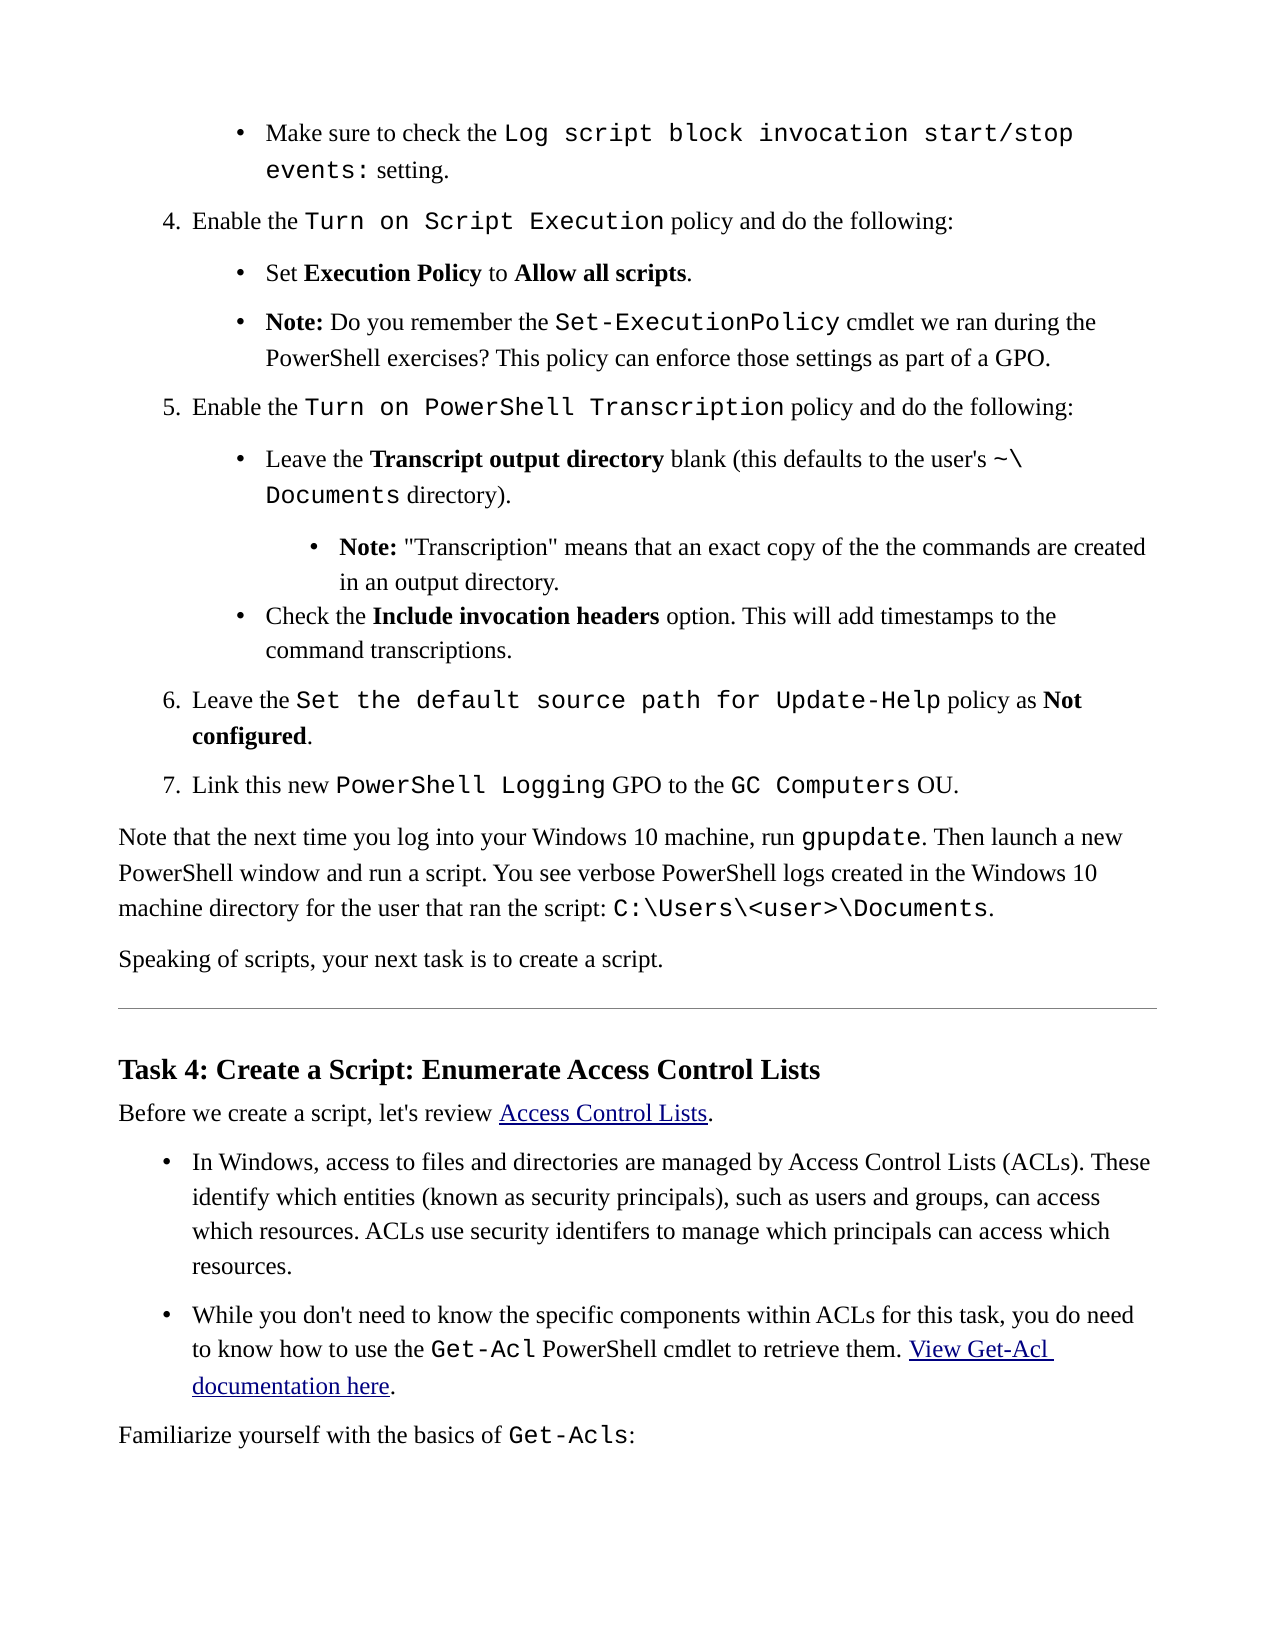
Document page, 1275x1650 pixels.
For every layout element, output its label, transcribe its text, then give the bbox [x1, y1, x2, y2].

subtitle Task 4: Create a Script: Enumerate Access Control Lists [118, 1052, 1157, 1086]
list Enable the Turn on Script Execution policy and do the following: [162, 206, 1157, 237]
list Leave the Set the default source path for Update-Help policy as Not configured. [162, 685, 1157, 750]
list Make sure to check the Log script block invocation start/stop events: setting. [236, 118, 1157, 186]
list Leave the Transcript output directory blank (this defaults to the user's ~\Documents directory). [236, 444, 1157, 511]
list Note: Do you remember the Set-ExecutionPolicy cmdlet we ran during the PowerShell exercises? This policy can enforce those settings as part of a GPO. [236, 307, 1157, 372]
text Before we create a script, let's review Access Control Lists. [118, 1098, 1157, 1127]
text Familiarize yourself with the basics of Get-Acls: [118, 1420, 1157, 1451]
list Link this new PowerShell Logging GPO to the GC Computers OU. [162, 770, 1157, 801]
list Set Execution Policy to Allow all scripts. [236, 258, 1157, 287]
text Note that the next time you log into your Windows 10 machine, run gpupdate. Then launch a new PowerShell window and run a script. You see verbose PowerShell logs created in the Windows 10 machine directory for the user that ran the script: C:\Users\<user>\Documents. [118, 822, 1157, 924]
list Note: "Transcription" means that an exact copy of the the commands are created in an output directory. [309, 532, 1157, 595]
text Speaking of scripts, your next task is to create a script. [118, 944, 1157, 973]
list In Windows, access to files and directories are managed by Access Control Lists (ACLs). These identify which entities (known as security principals), such as users and groups, can access which resources. ACLs use security identifers to manage which principals can access which resources. [162, 1147, 1157, 1279]
list While you don't need to know the specific components within ACLs for this task, you do need to know how to use the Get-Acl PowerShell cmdlet to retrieve them. View Get-Acl documentation here. [162, 1300, 1157, 1400]
list Check the Include invocation headers option. This will add timestamps to the command transcriptions. [236, 601, 1157, 664]
list Enable the Turn on PowerShell Transcription policy and do the following: [162, 392, 1157, 423]
